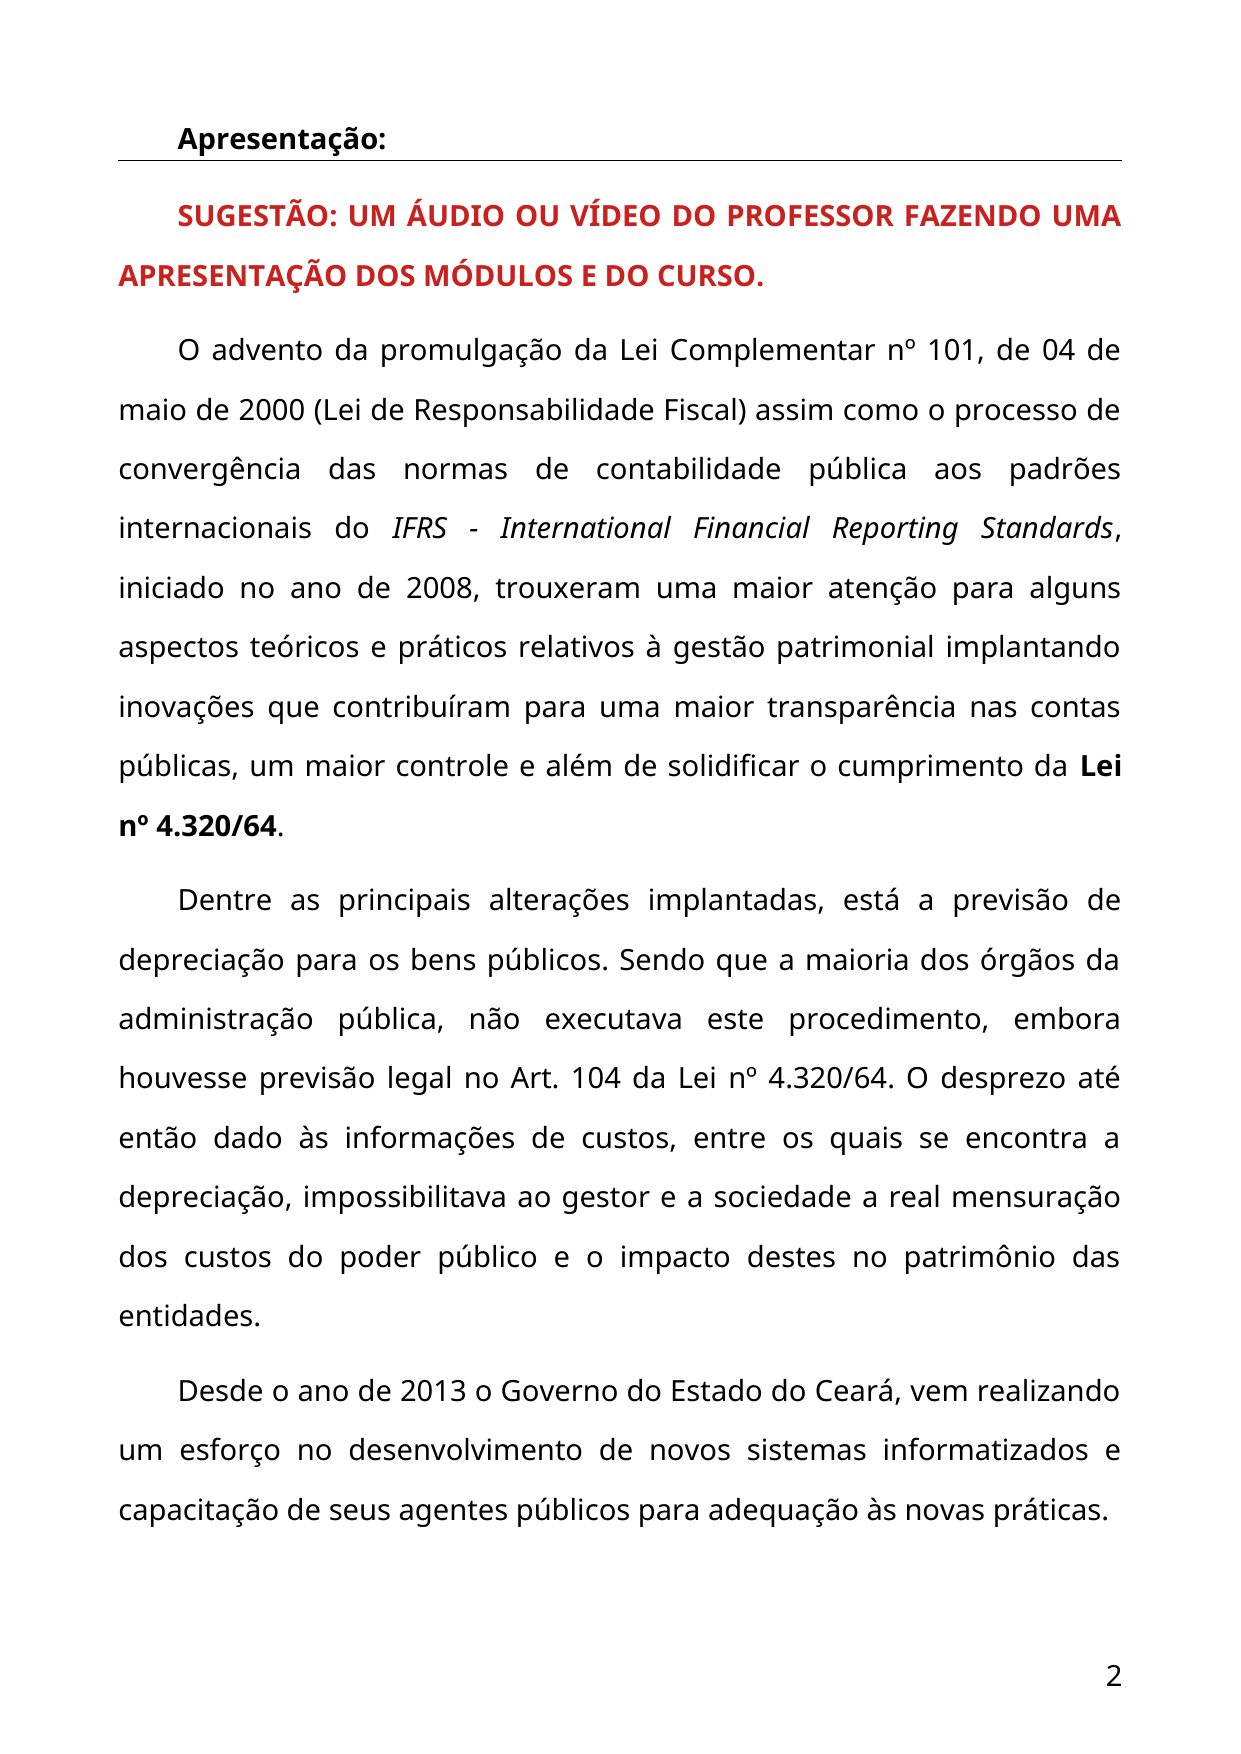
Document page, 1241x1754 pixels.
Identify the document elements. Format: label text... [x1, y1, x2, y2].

text Dentre as principais alterações implantadas, está a previsão de depreciação para os bens públicos. Sendo que a maioria dos órgãos da administração pública, não executava este procedimento, embora houvesse previsão legal no Art. 104 da Lei nº 4.320/64. O desprezo até então dado às informações de custos, entre os quais se encontra a depreciação, impossibilitava ao gestor e a sociedade a real mensuração dos custos do poder público e o impacto destes no patrimônio das entidades. [118, 879, 1122, 1335]
text Desde o ano de 2013 o Governo do Estado do Ceará, vem realizando um esforço no desenvolvimento de novos sistemas informatizados e capacitação de seus agentes públicos para adequação às novas práticas. [118, 1370, 1122, 1529]
text SUGESTÃO: UM ÁUDIO OU VÍDEO DO PROFESSOR FAZENDO UMA APRESENTAÇÃO DOS MÓDULOS E DO CURSO. [118, 196, 1122, 295]
text O advento da promulgação da Lei Complementar nº 101, de 04 de maio de 2000 (Lei de Responsabilidade Fiscal) assim como o processo de convergência das normas de contabilidade pública aos padrões internacionais do IFRS - International Financial Reporting Standards, iniciado no ano de 2008, trouxeram uma maior atenção para alguns aspectos teóricos e práticos relativos à gestão patrimonial implantando inovações que contribuíram para uma maior transparência nas contas públicas, um maior controle e além de solidificar o cumprimento da Lei nº 4.320/64. [118, 329, 1122, 845]
text Apresentação: [118, 118, 1122, 160]
